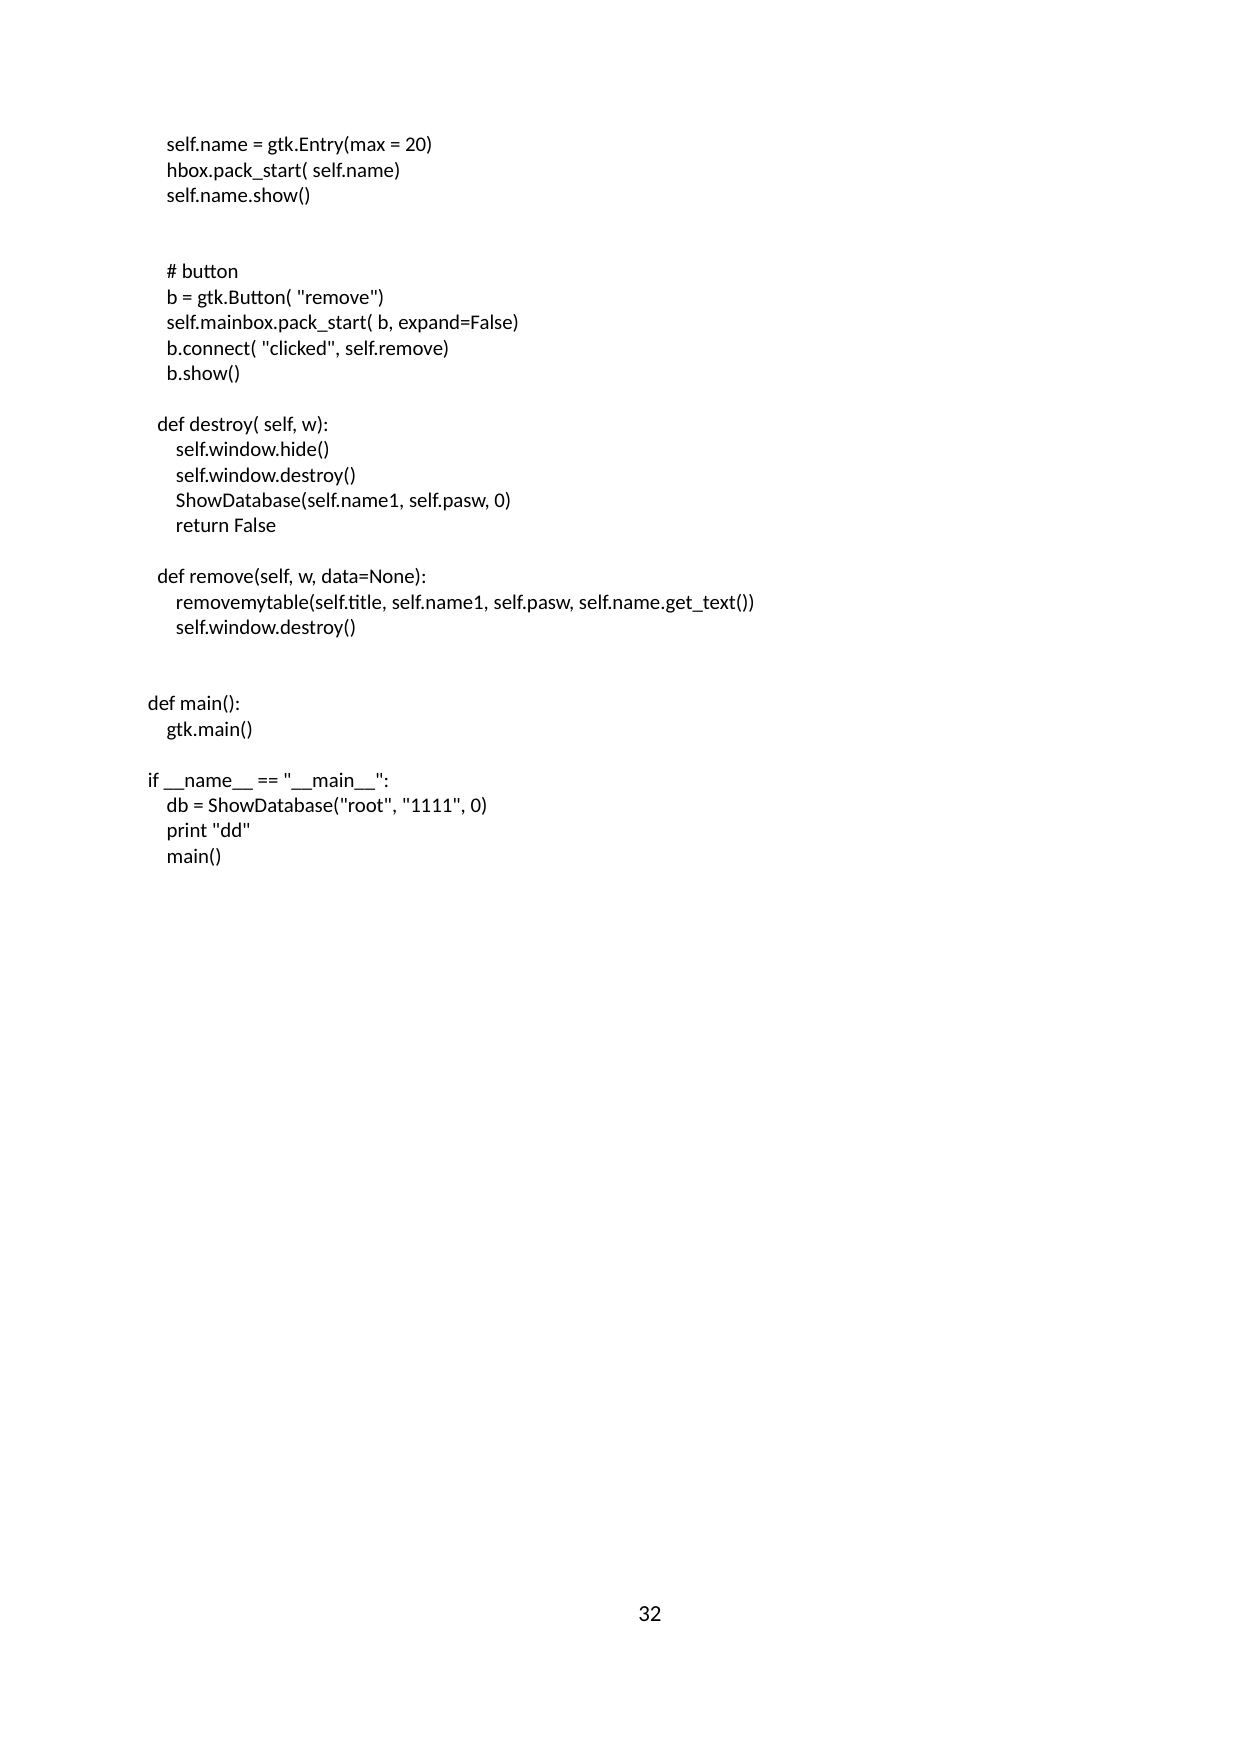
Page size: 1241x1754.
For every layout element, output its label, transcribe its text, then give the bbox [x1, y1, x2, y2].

text db = ShowDatabase("root", "1111", 0) [148, 792, 1152, 818]
text main() [148, 843, 1152, 868]
text self.window.destroy() [148, 614, 1152, 640]
text hbox.pack_start( self.name) [148, 157, 1152, 182]
text self.mainbox.pack_start( b, expand=False) [148, 309, 1152, 335]
text gtk.main() [148, 716, 1152, 741]
text ShowDatabase(self.name1, self.pasw, 0) [148, 487, 1152, 513]
text if __name__ == "__main__": [148, 767, 1152, 792]
text self.name = gtk.Entry(max = 20) [148, 131, 1152, 157]
text return False [148, 513, 1152, 538]
text def main(): [148, 691, 1152, 716]
text b = gtk.Button( "remove") [148, 284, 1152, 309]
text def remove(self, w, data=None): [148, 563, 1152, 589]
text b.connect( "clicked", self.remove) [148, 335, 1152, 360]
text self.name.show() [148, 182, 1152, 208]
text self.window.destroy() [148, 462, 1152, 487]
text removemytable(self.title, self.name1, self.pasw, self.name.get_text()) [148, 589, 1152, 614]
text def destroy( self, w): [148, 411, 1152, 436]
text b.show() [148, 360, 1152, 386]
text # button [148, 258, 1152, 284]
text self.window.hide() [148, 436, 1152, 462]
text print "dd" [148, 818, 1152, 843]
